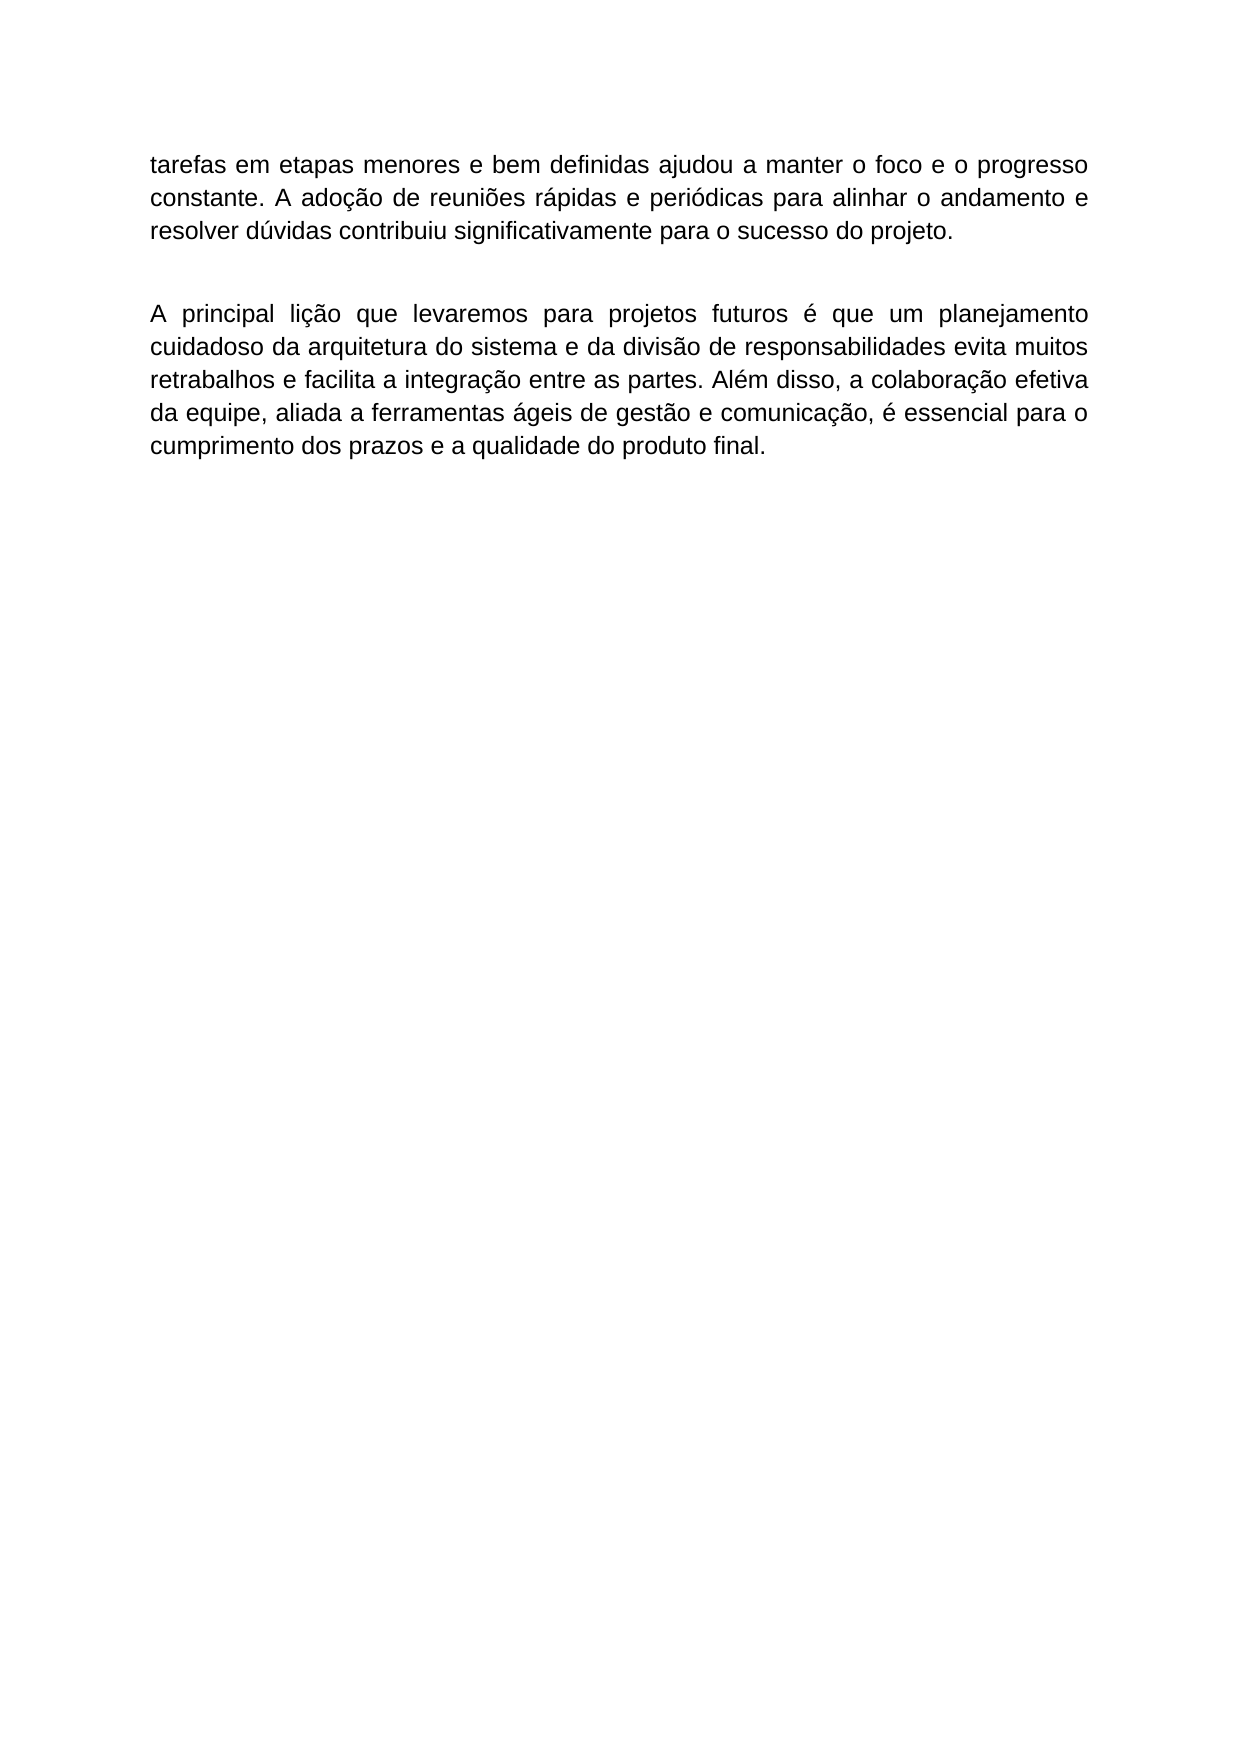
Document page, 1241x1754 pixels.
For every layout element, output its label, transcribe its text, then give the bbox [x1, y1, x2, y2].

text tarefas em etapas menores e bem definidas ajudou a manter o foco e o progresso constante. A adoção de reuniões rápidas e periódicas para alinhar o andamento e resolver dúvidas contribuiu significativamente para o sucesso do projeto. [150, 150, 1090, 245]
text A principal lição que levaremos para projetos futuros é que um planejamento cuidadoso da arquitetura do sistema e da divisão de responsabilidades evita muitos retrabalhos e facilita a integração entre as partes. Além disso, a colaboração efetiva da equipe, aliada a ferramentas ágeis de gestão e comunicação, é essencial para o cumprimento dos prazos e a qualidade do produto final. [150, 299, 1090, 460]
